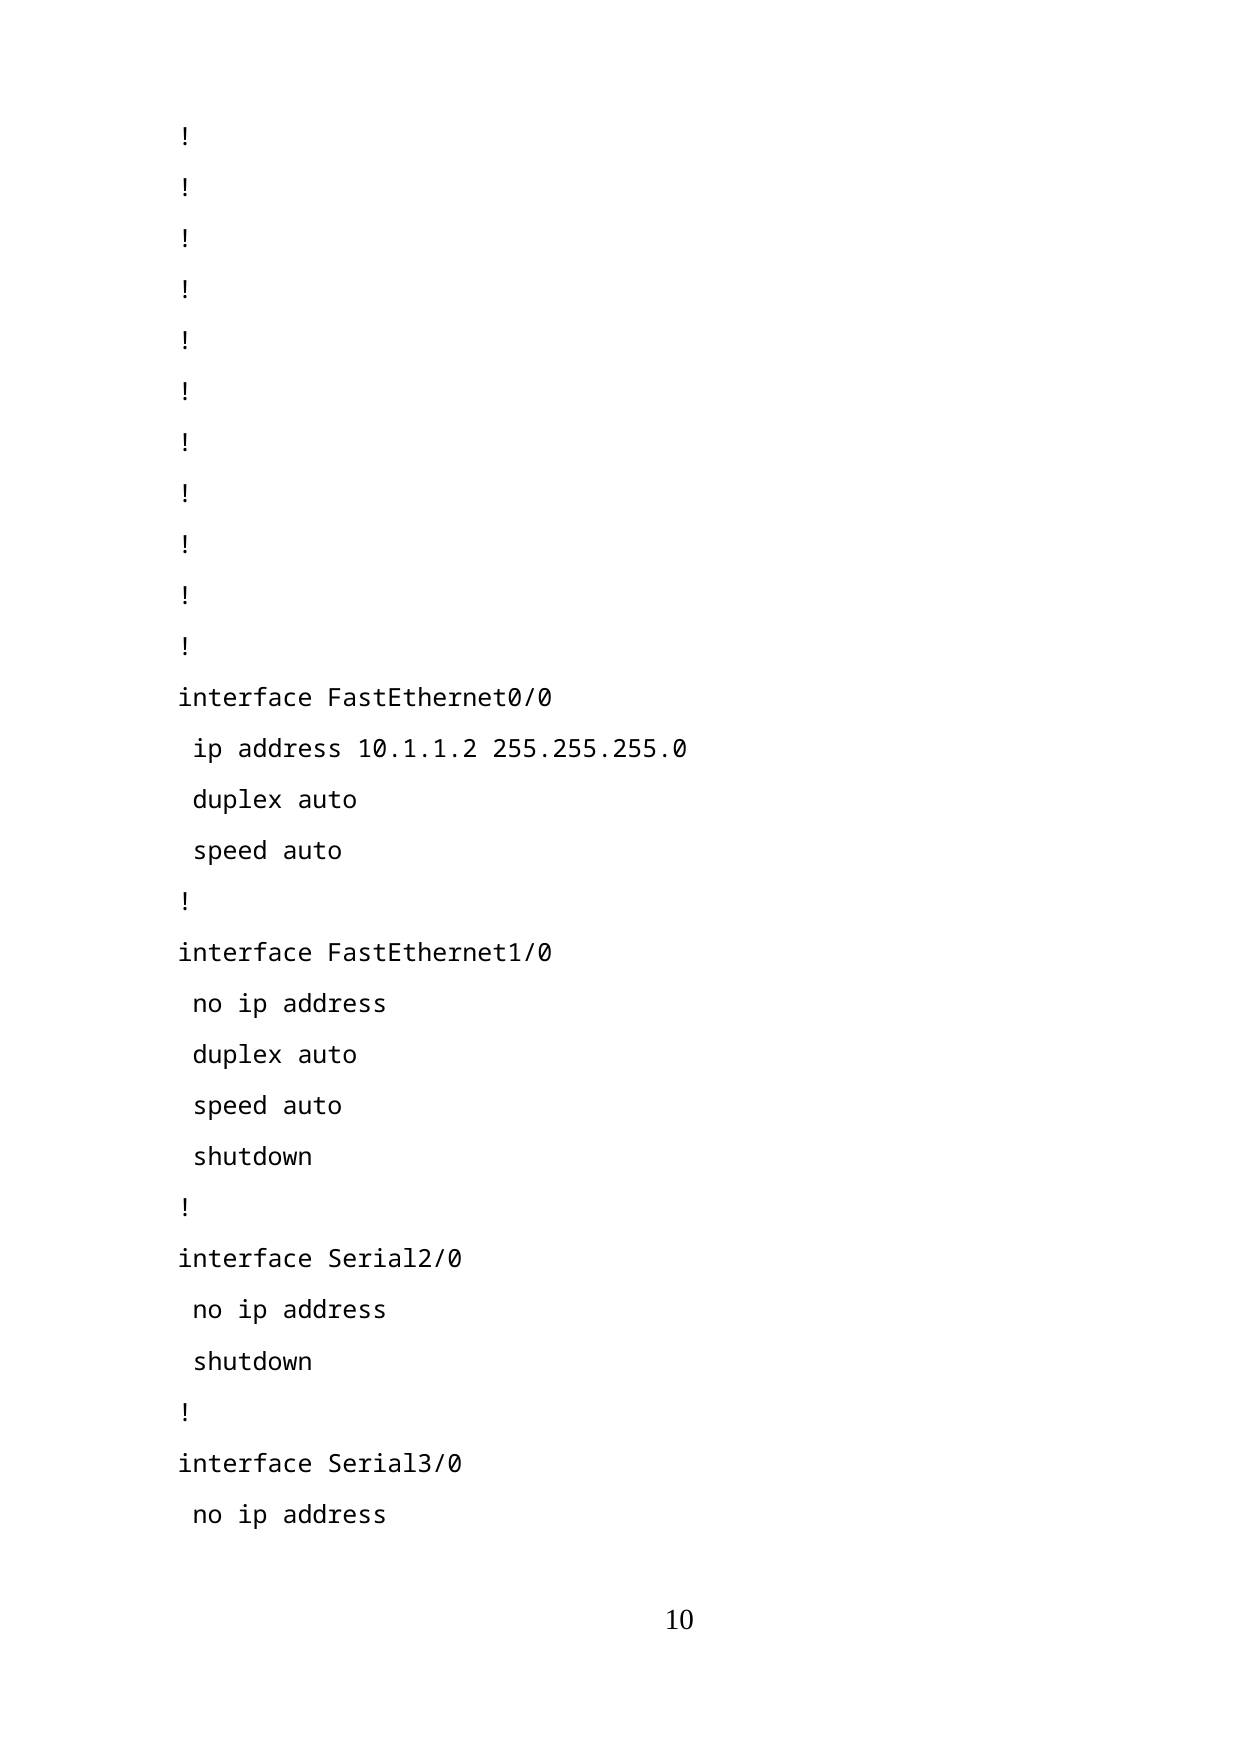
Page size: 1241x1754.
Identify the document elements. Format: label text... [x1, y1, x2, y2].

text ! [177, 884, 1181, 918]
text ! [177, 118, 1181, 152]
text interface Serial3/0 [177, 1445, 1181, 1479]
text shutdown [177, 1343, 1181, 1377]
text ! [177, 1190, 1181, 1224]
text ! [177, 220, 1181, 254]
text ! [177, 628, 1181, 663]
text interface Serial2/0 [177, 1241, 1181, 1275]
text ! [177, 271, 1181, 305]
text ip address 10.1.1.2 255.255.255.0 [177, 731, 1181, 765]
text ! [177, 424, 1181, 458]
text no ip address [177, 1292, 1181, 1326]
text ! [177, 169, 1181, 203]
text ! [177, 475, 1181, 509]
text ! [177, 1394, 1181, 1428]
text ! [177, 322, 1181, 356]
text no ip address [177, 986, 1181, 1020]
text interface FastEthernet0/0 [177, 679, 1181, 714]
text shutdown [177, 1139, 1181, 1173]
text ! [177, 373, 1181, 407]
text interface FastEthernet1/0 [177, 935, 1181, 969]
text speed auto [177, 833, 1181, 867]
text duplex auto [177, 782, 1181, 816]
text no ip address [177, 1496, 1181, 1530]
text ! [177, 577, 1181, 612]
text speed auto [177, 1088, 1181, 1122]
text duplex auto [177, 1037, 1181, 1071]
text ! [177, 526, 1181, 561]
